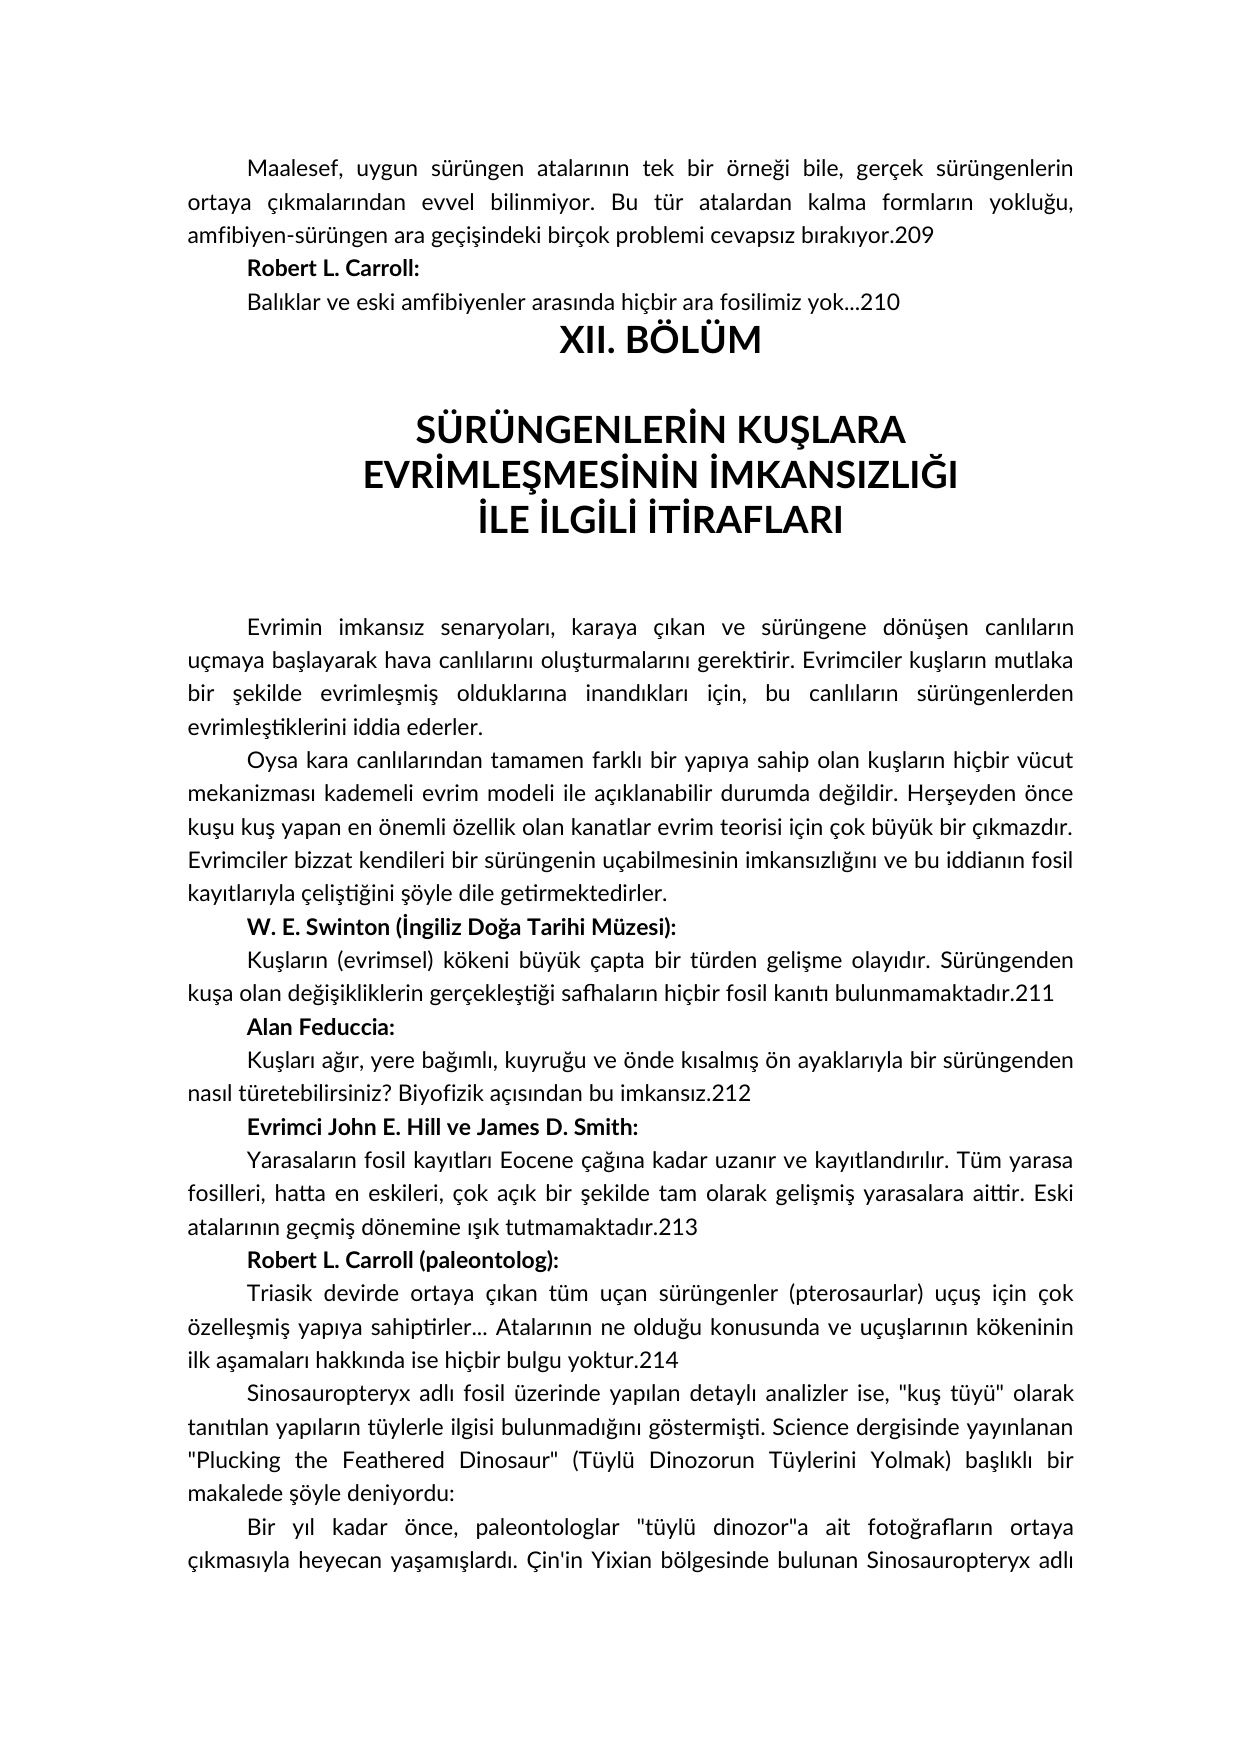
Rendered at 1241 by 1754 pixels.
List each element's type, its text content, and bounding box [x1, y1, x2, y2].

text Bir yıl kadar önce, paleontologlar "tüylü dinozor"a ait fotoğrafların ortaya çıkmasıyla heyecan yaşamışlardı. Çin'in Yixian bölgesinde bulunan Sinosauropteryx adlı [187, 1508, 1075, 1575]
text Evrimin imkansız senaryoları, karaya çıkan ve sürüngene dönüşen canlıların uçmaya başlayarak hava canlılarını oluşturmalarını gerektirir. Evrimciler kuşların mutlaka bir şekilde evrimleşmiş olduklarına inandıkları için, bu canlıların sürüngenlerden evrimleştiklerini iddia ederler. [187, 608, 1075, 742]
text W. E. Swinton (İngiliz Doğa Tarihi Müzesi): [187, 908, 1075, 942]
text Balıklar ve eski amfibiyenler arasında hiçbir ara fosilimiz yok...210 [187, 283, 1075, 317]
text Yarasaların fosil kayıtları Eocene çağına kadar uzanır ve kayıtlandırılır. Tüm yarasa fosilleri, hatta en eskileri, çok açık bir şekilde tam olarak gelişmiş yarasalara aittir. Eski atalarının geçmiş dönemine ışık tutmamaktadır.213 [187, 1142, 1075, 1242]
text Evrimci John E. Hill ve James D. Smith: [187, 1108, 1075, 1142]
text Triasik devirde ortaya çıkan tüm uçan sürüngenler (pterosaurlar) uçuş için çok özelleşmiş yapıya sahiptirler... Atalarının ne olduğu konusunda ve uçuşlarının kökeninin ilk aşamaları hakkında ise hiçbir bulgu yoktur.214 [187, 1275, 1075, 1375]
text Sinosauropteryx adlı fosil üzerinde yapılan detaylı analizler ise, "kuş tüyü" olarak tanıtılan yapıların tüylerle ilgisi bulunmadığını göstermişti. Science dergisinde yayınlanan "Plucking the Feathered Dinosaur" (Tüylü Dinozorun Tüylerini Yolmak) başlıklı bir makalede şöyle deniyordu: [187, 1375, 1075, 1508]
text Kuşları ağır, yere bağımlı, kuyruğu ve önde kısalmış ön ayaklarıyla bir sürüngenden nasıl türetebilirsiniz? Biyofizik açısından bu imkansız.212 [187, 1042, 1075, 1108]
text Maalesef, uygun sürüngen atalarının tek bir örneği bile, gerçek sürüngenlerin ortaya çıkmalarından evvel bilinmiyor. Bu tür atalardan kalma formların yokluğu, amfibiyen-sürüngen ara geçişindeki birçok problemi cevapsız bırakıyor.209 [187, 150, 1075, 250]
text Alan Feduccia: [187, 1008, 1075, 1042]
text Kuşların (evrimsel) kökeni büyük çapta bir türden gelişme olayıdır. Sürüngenden kuşa olan değişikliklerin gerçekleştiği safhaların hiçbir fosil kanıtı bulunmamaktadır.211 [187, 942, 1075, 1008]
subtitle XII. BÖLÜM [187, 317, 1075, 362]
subtitle SÜRÜNGENLERİN KUŞLARA EVRİMLEŞMESİNİN İMKANSIZLIĞI [247, 407, 1075, 497]
text Oysa kara canlılarından tamamen farklı bir yapıya sahip olan kuşların hiçbir vücut mekanizması kademeli evrim modeli ile açıklanabilir durumda değildir. Herşeyden önce kuşu kuş yapan en önemli özellik olan kanatlar evrim teorisi için çok büyük bir çıkmazdır. Evrimciler bizzat kendileri bir sürüngenin uçabilmesinin imkansızlığını ve bu iddianın fosil kayıtlarıyla çeliştiğini şöyle dile getirmektedirler. [187, 742, 1075, 908]
subtitle İLE İLGİLİ İTİRAFLARI [187, 497, 1075, 542]
text Robert L. Carroll (paleontolog): [187, 1242, 1075, 1275]
text Robert L. Carroll: [187, 250, 1075, 283]
